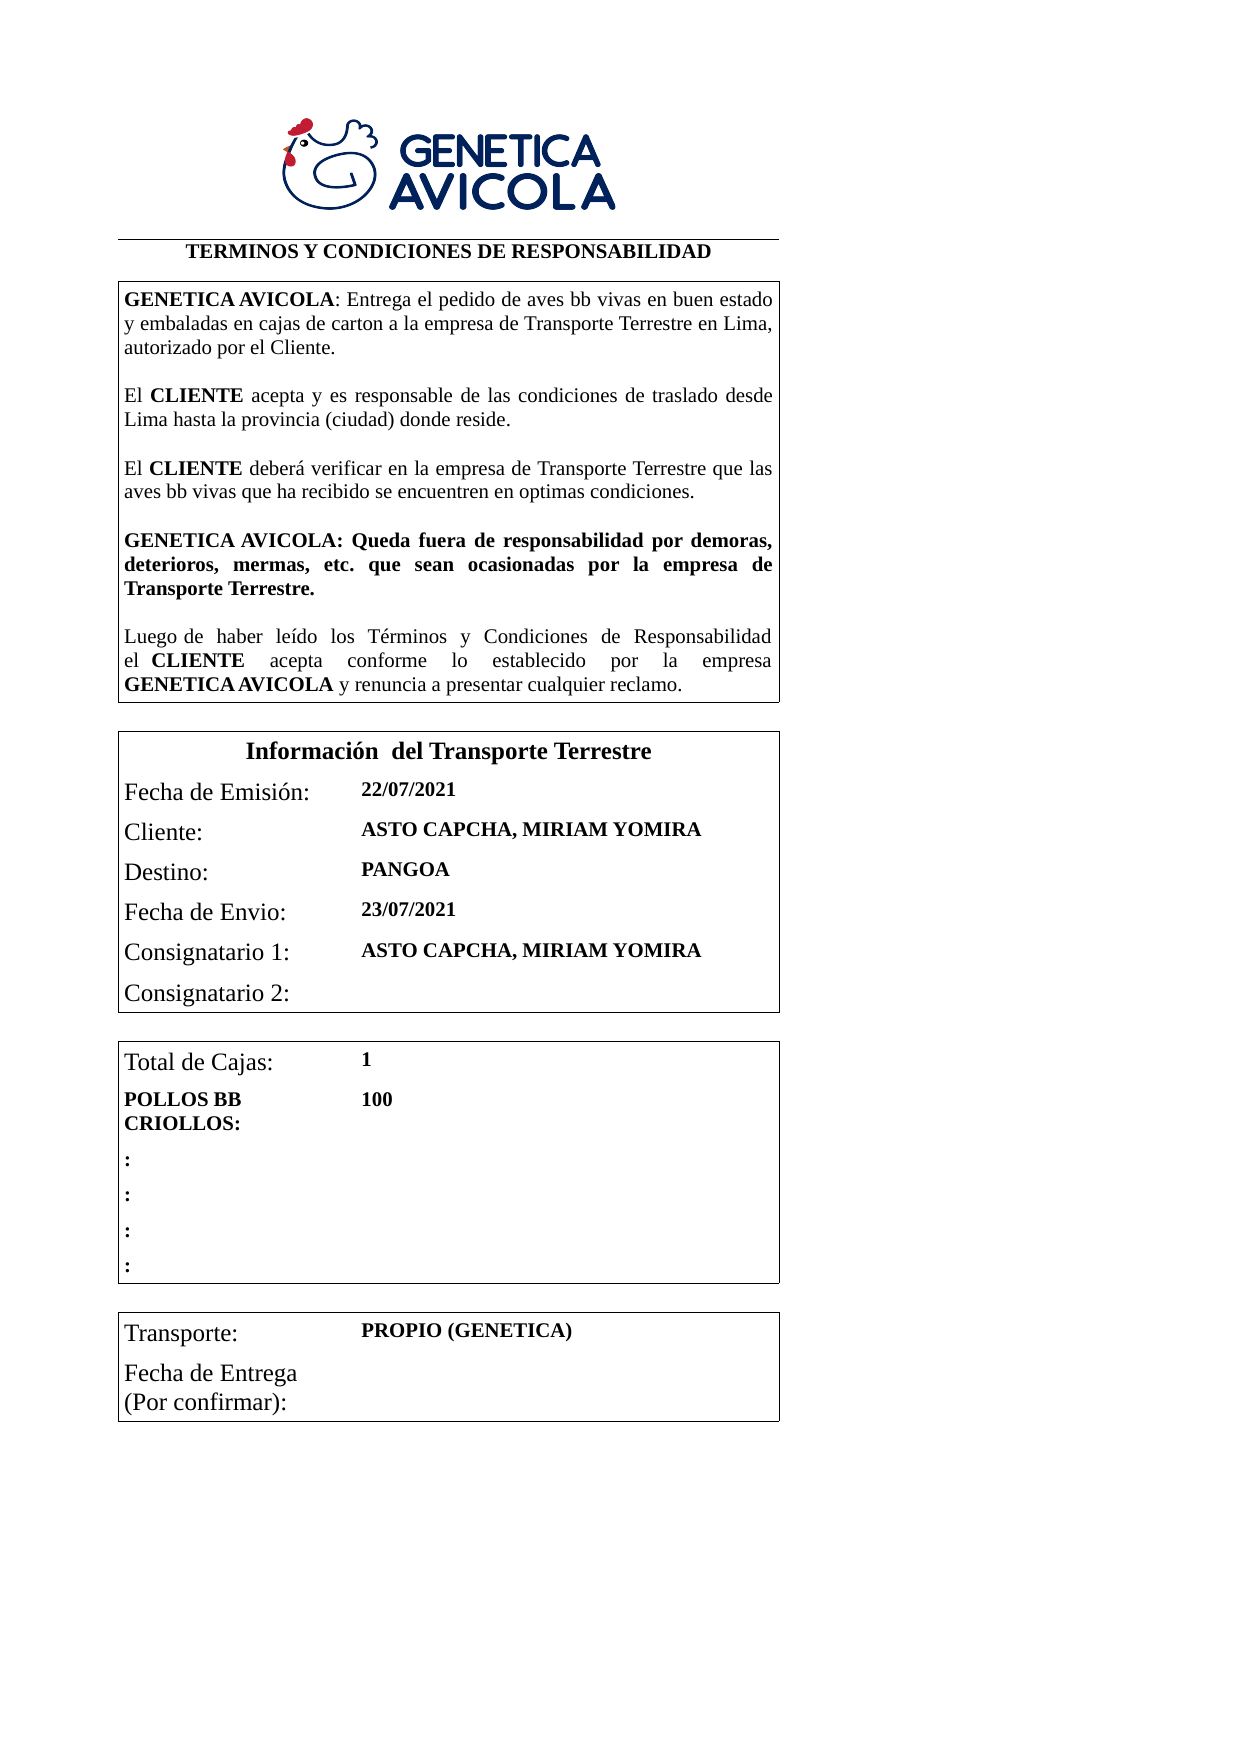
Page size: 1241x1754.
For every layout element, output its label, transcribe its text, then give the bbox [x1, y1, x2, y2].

table_cell PROPIO (GENETICA) [356, 1313, 779, 1352]
table_cell ASTO CAPCHA, MIRIAM YOMIRA [356, 811, 779, 851]
table_cell : [119, 1141, 356, 1176]
table_cell [356, 1284, 779, 1312]
table_cell Destino: [119, 851, 356, 892]
table_cell Fecha de Emisión: [119, 771, 356, 811]
table_cell [356, 1352, 779, 1421]
table_cell Consignatario 2: [119, 972, 356, 1012]
table_cell 22/07/2021 [356, 771, 779, 811]
table_cell Fecha de Entrega (Por confirmar): [119, 1352, 356, 1421]
table_cell [356, 1141, 779, 1176]
table_cell 23/07/2021 [356, 892, 779, 932]
table_cell Total de Cajas: [119, 1042, 356, 1081]
table_cell [356, 1212, 779, 1247]
table_cell : [119, 1176, 356, 1212]
table_header TERMINOS Y CONDICIONES DE RESPONSABILIDAD [118, 240, 779, 281]
table_cell : [119, 1212, 356, 1247]
table_cell GENETICA AVICOLA: Entrega el pedido de aves bb vivas en buen estado y embaladas en cajas de carton a la empresa de Transporte Terrestre en Lima, autorizado por el Cliente. El CLIENTE acepta y es responsable de las condiciones de traslado desde Lima hasta la provincia (ciudad) donde reside. El CLIENTE deberá verificar en la empresa de Transporte Terrestre que las aves bb vivas que ha recibido se encuentren en optimas condiciones. GENETICA AVICOLA: Queda fuera de responsabilidad por demoras, deterioros, mermas, etc. que sean ocasionadas por la empresa de Transporte Terrestre. Luego de haber leído los Términos y Condiciones de Responsabilidad el CLIENTE acepta conforme lo establecido por la empresa GENETICA AVICOLA y renuncia a presentar cualquier reclamo. [119, 282, 779, 702]
table_cell Transporte: [119, 1313, 356, 1352]
table_cell [356, 972, 779, 1012]
table_cell PANGOA [356, 851, 779, 892]
table_cell POLLOS BB CRIOLLOS: [119, 1081, 356, 1141]
table_cell ASTO CAPCHA, MIRIAM YOMIRA [356, 932, 779, 972]
table_cell 1 [356, 1042, 779, 1081]
table_cell [356, 1248, 779, 1283]
table_cell [118, 1284, 356, 1312]
table_cell : [119, 1248, 356, 1283]
picture [282, 118, 616, 210]
table_cell Consignatario 1: [119, 932, 356, 972]
table_cell [356, 1013, 779, 1041]
table_cell [118, 1013, 356, 1041]
table_header Información del Transporte Terrestre [119, 732, 779, 771]
table_cell Fecha de Envio: [119, 892, 356, 932]
table_cell [356, 1176, 779, 1212]
table_cell 100 [356, 1081, 779, 1141]
table_cell Cliente: [119, 811, 356, 851]
